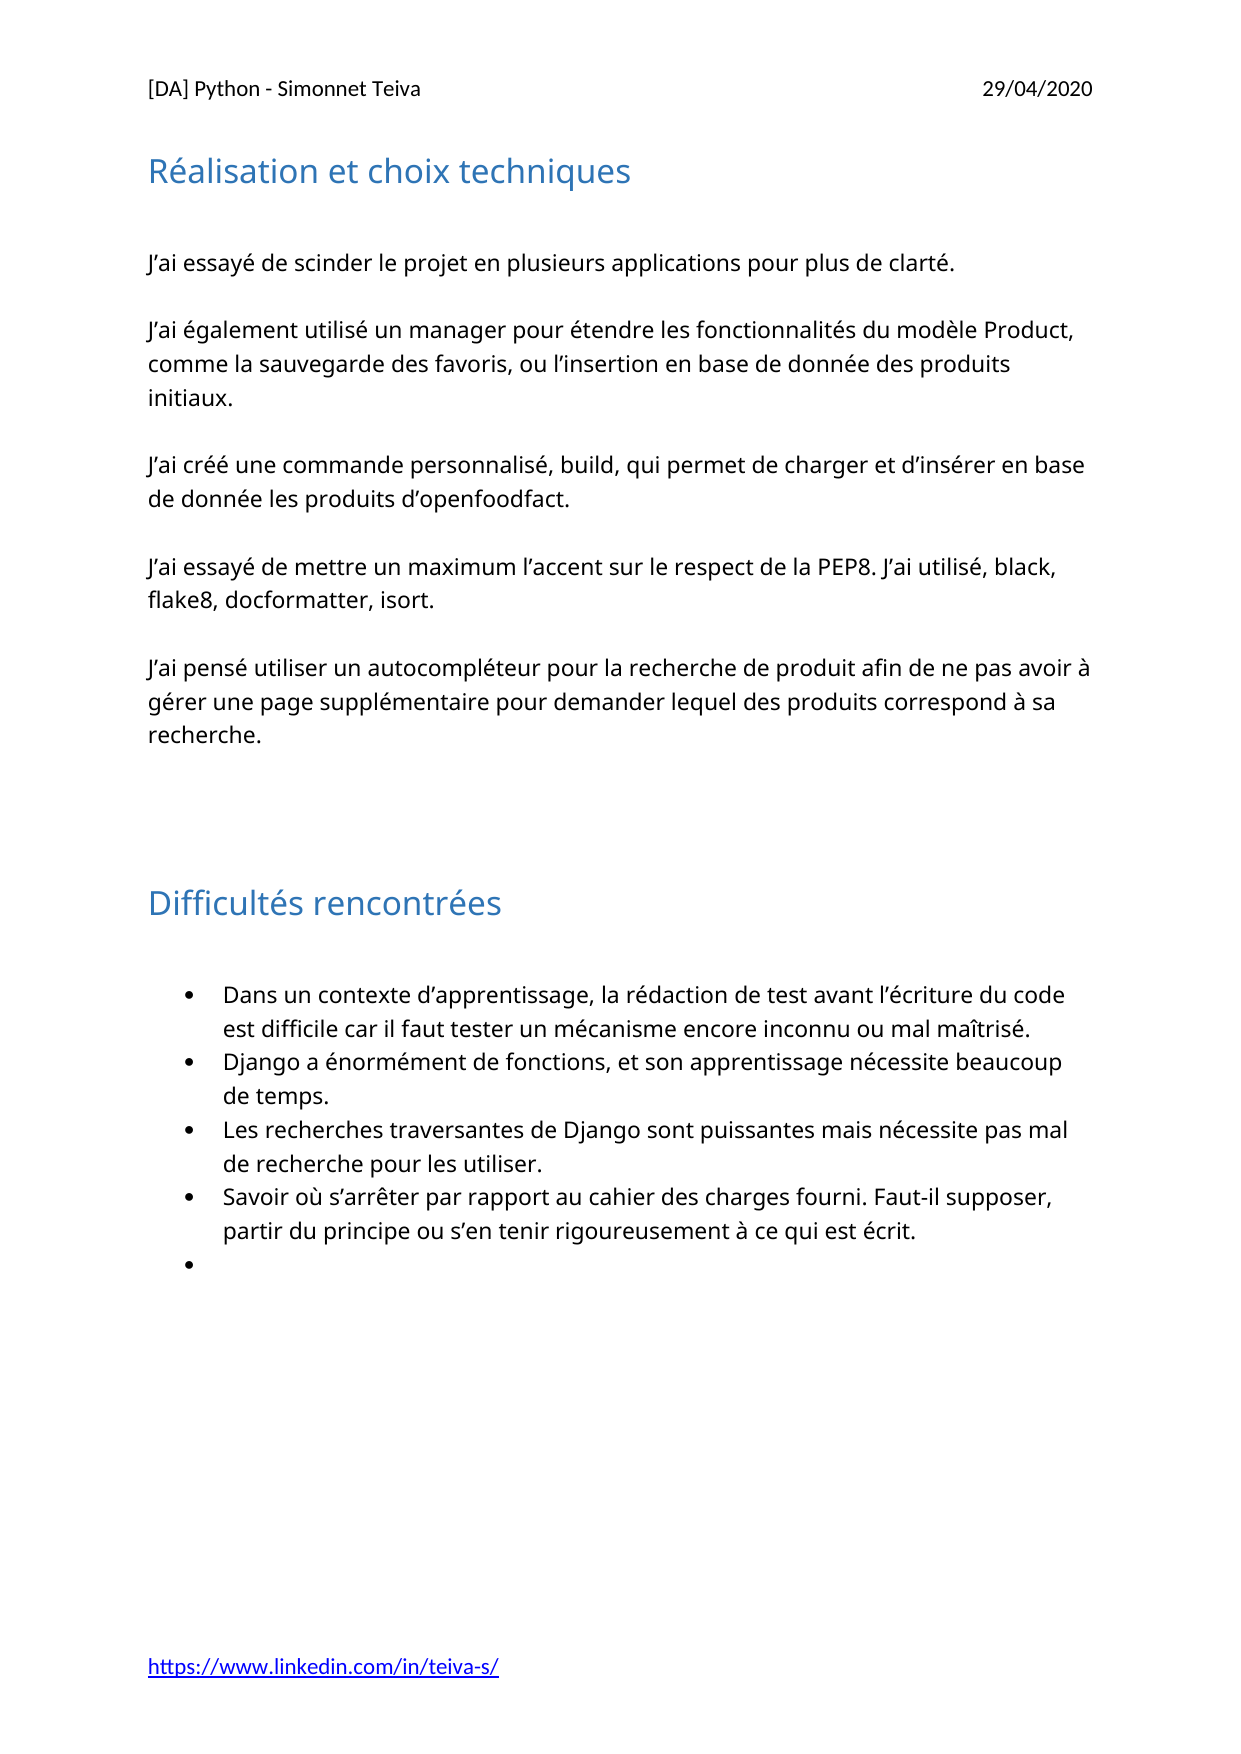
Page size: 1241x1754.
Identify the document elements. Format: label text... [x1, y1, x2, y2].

subtitle Réalisation et choix techniques [148, 148, 1093, 193]
list J’ai créé une commande personnalisé, build, qui permet de charger et d’insérer en base de donnée les produits d’openfoodfact. [148, 449, 1093, 514]
subtitle Difficultés rencontrées [148, 879, 1093, 925]
list Savoir où s’arrêter par rapport au cahier des charges fourni. Faut-il supposer, partir du principe ou s’en tenir rigoureusement à ce qui est écrit. [185, 1181, 1093, 1246]
list J’ai pensé utiliser un autocompléteur pour la recherche de produit afin de ne pas avoir à gérer une page supplémentaire pour demander lequel des produits correspond à sa recherche. [148, 652, 1093, 751]
list J’ai également utilisé un manager pour étendre les fonctionnalités du modèle Product, comme la sauvegarde des favoris, ou l’insertion en base de donnée des produits initiaux. [148, 314, 1093, 413]
list J’ai essayé de mettre un maximum l’accent sur le respect de la PEP8. J’ai utilisé, black, flake8, docformatter, isort. [148, 551, 1093, 616]
list Dans un contexte d’apprentissage, la rédaction de test avant l’écriture du code est difficile car il faut tester un mécanisme encore inconnu ou mal maîtrisé. [185, 979, 1093, 1044]
list J’ai essayé de scinder le projet en plusieurs applications pour plus de clarté. [148, 247, 1093, 278]
list Django a énormément de fonctions, et son apprentissage nécessite beaucoup de temps. [185, 1046, 1093, 1111]
list Les recherches traversantes de Django sont puissantes mais nécessite pas mal de recherche pour les utiliser. [185, 1114, 1093, 1179]
